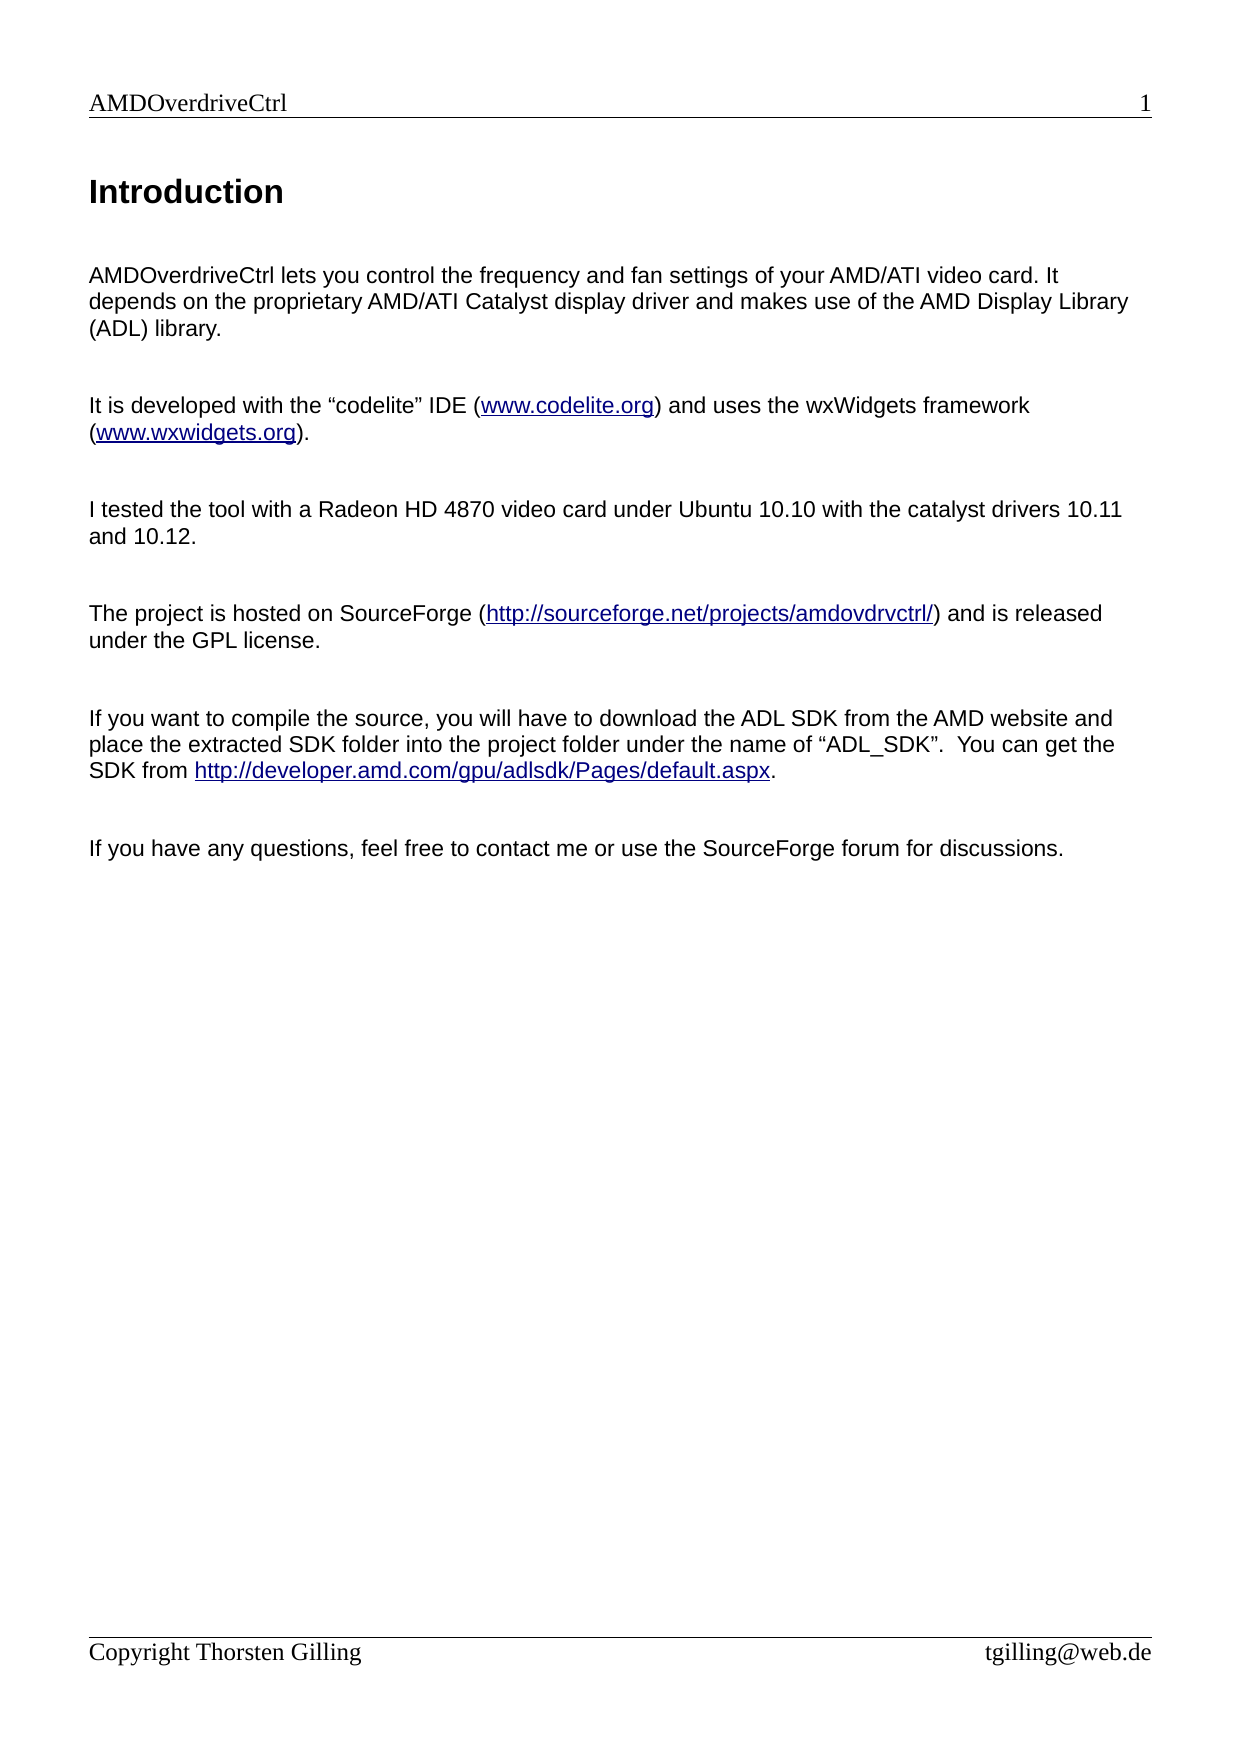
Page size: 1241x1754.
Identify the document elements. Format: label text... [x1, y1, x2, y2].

text It is developed with the “codelite” IDE (www.codelite.org) and uses the wxWidgets framework (www.wxwidgets.org). [88, 392, 1152, 445]
text The project is hosted on SourceForge (http://sourceforge.net/projects/amdovdrvctrl/) and is released under the GPL license. [88, 600, 1152, 653]
text I tested the tool with a Radeon HD 4870 video card under Ubuntu 10.10 with the catalyst drivers 10.11 and 10.12. [88, 496, 1152, 549]
text If you want to compile the source, you will have to download the ADL SDK from the AMD website and place the extracted SDK folder into the project folder under the name of “ADL_SDK”. You can get the SDK from http://developer.amd.com/gpu/adlsdk/Pages/default.aspx. [88, 704, 1152, 783]
text AMDOverdriveCtrl lets you control the frequency and fan settings of your AMD/ATI video card. It depends on the proprietary AMD/ATI Catalyst display driver and makes use of the AMD Display Library (ADL) library. [88, 262, 1152, 341]
text If you have any questions, feel free to contact me or use the SourceForge forum for discussions. [88, 835, 1152, 861]
subtitle Introduction [88, 172, 1152, 211]
